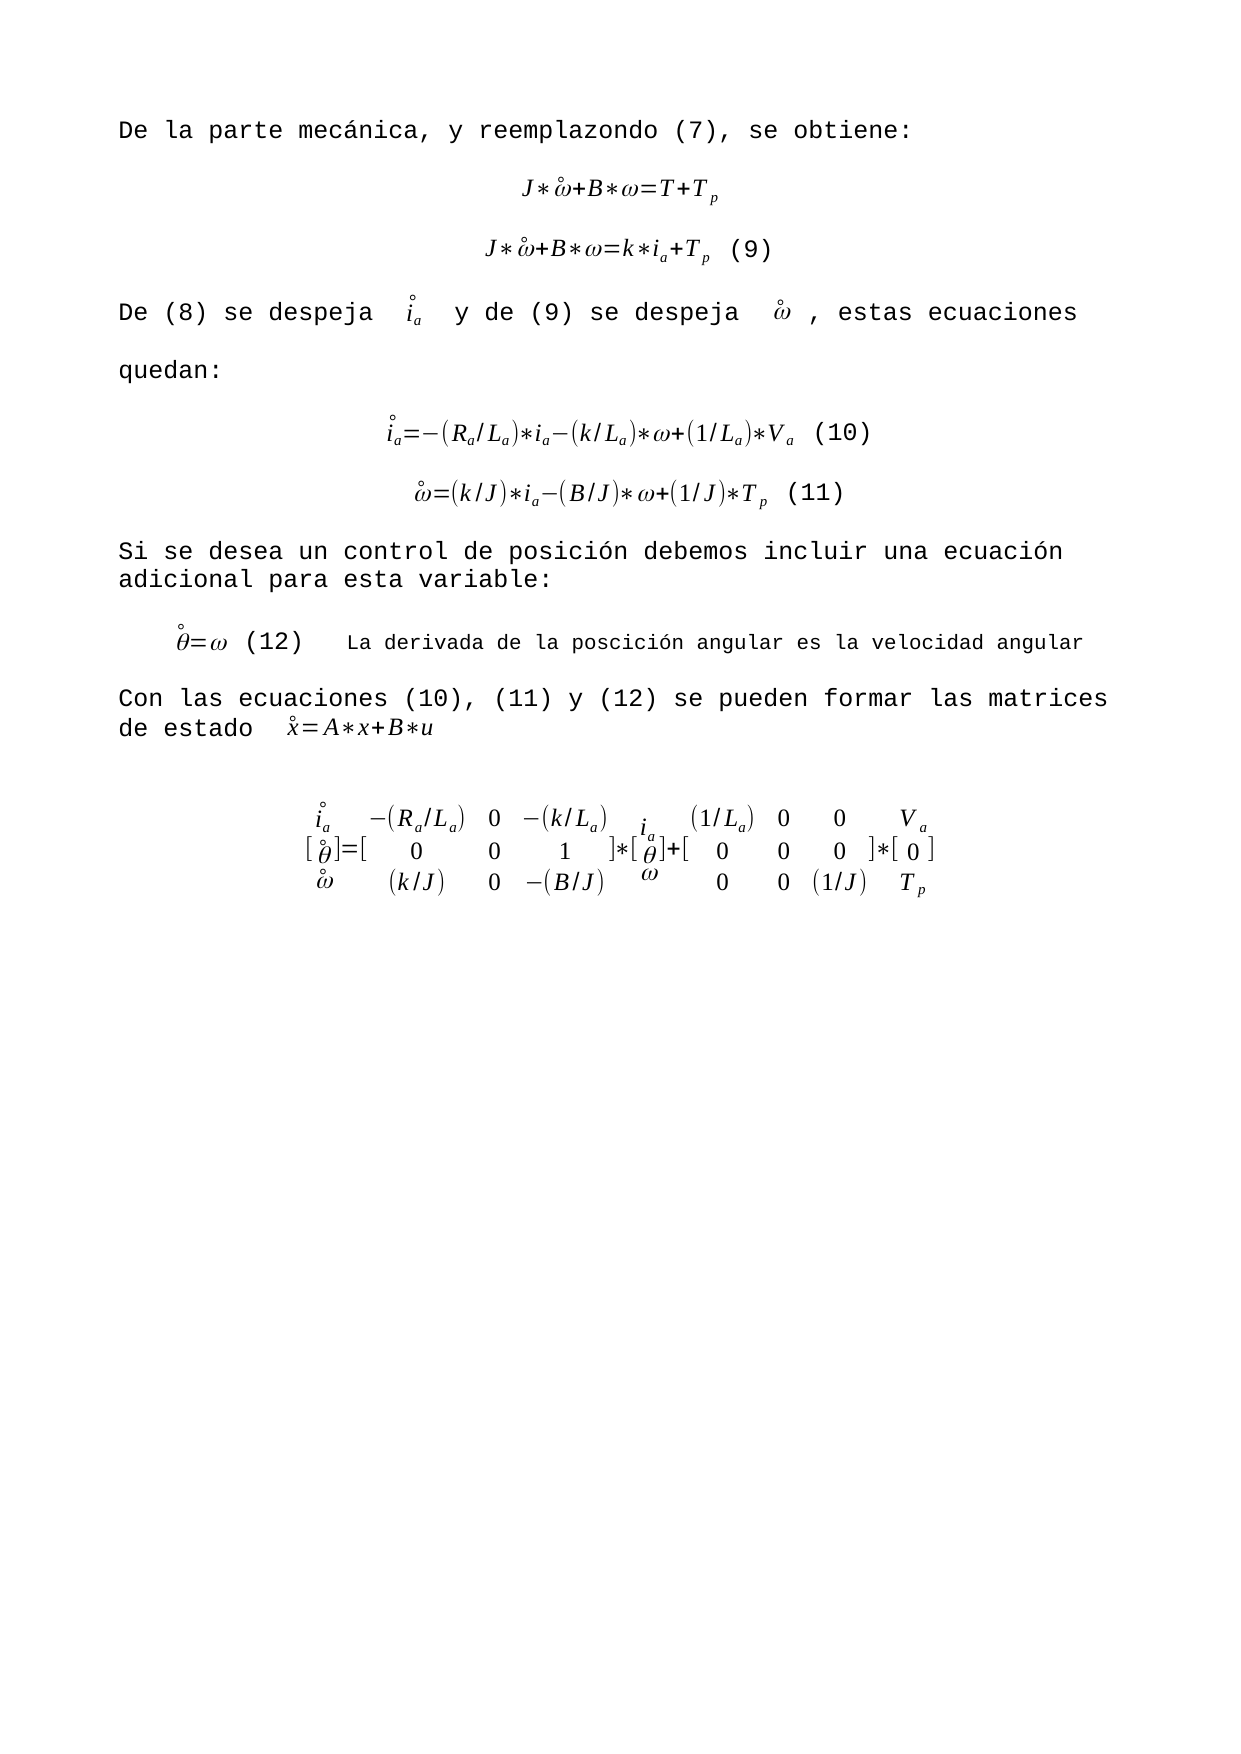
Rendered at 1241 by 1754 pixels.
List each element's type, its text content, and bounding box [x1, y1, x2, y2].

text (12) La derivada de la poscición angular es la velocidad angular [118, 624, 1122, 657]
text De la parte mecánica, y reemplazondo (7), se obtiene: [118, 118, 1122, 146]
text De (8) se despeja y de (9) se despeja , estas ecuaciones quedan: [118, 294, 1122, 386]
text (11) [118, 478, 1122, 510]
text Con las ecuaciones (10), (11) y (12) se pueden formar las matrices de estado [118, 686, 1122, 744]
text (10) [118, 414, 1122, 449]
text Si se desea un control de posición debemos incluir una ecuación adicional para esta variable: [118, 538, 1122, 595]
text (9) [118, 235, 1122, 266]
